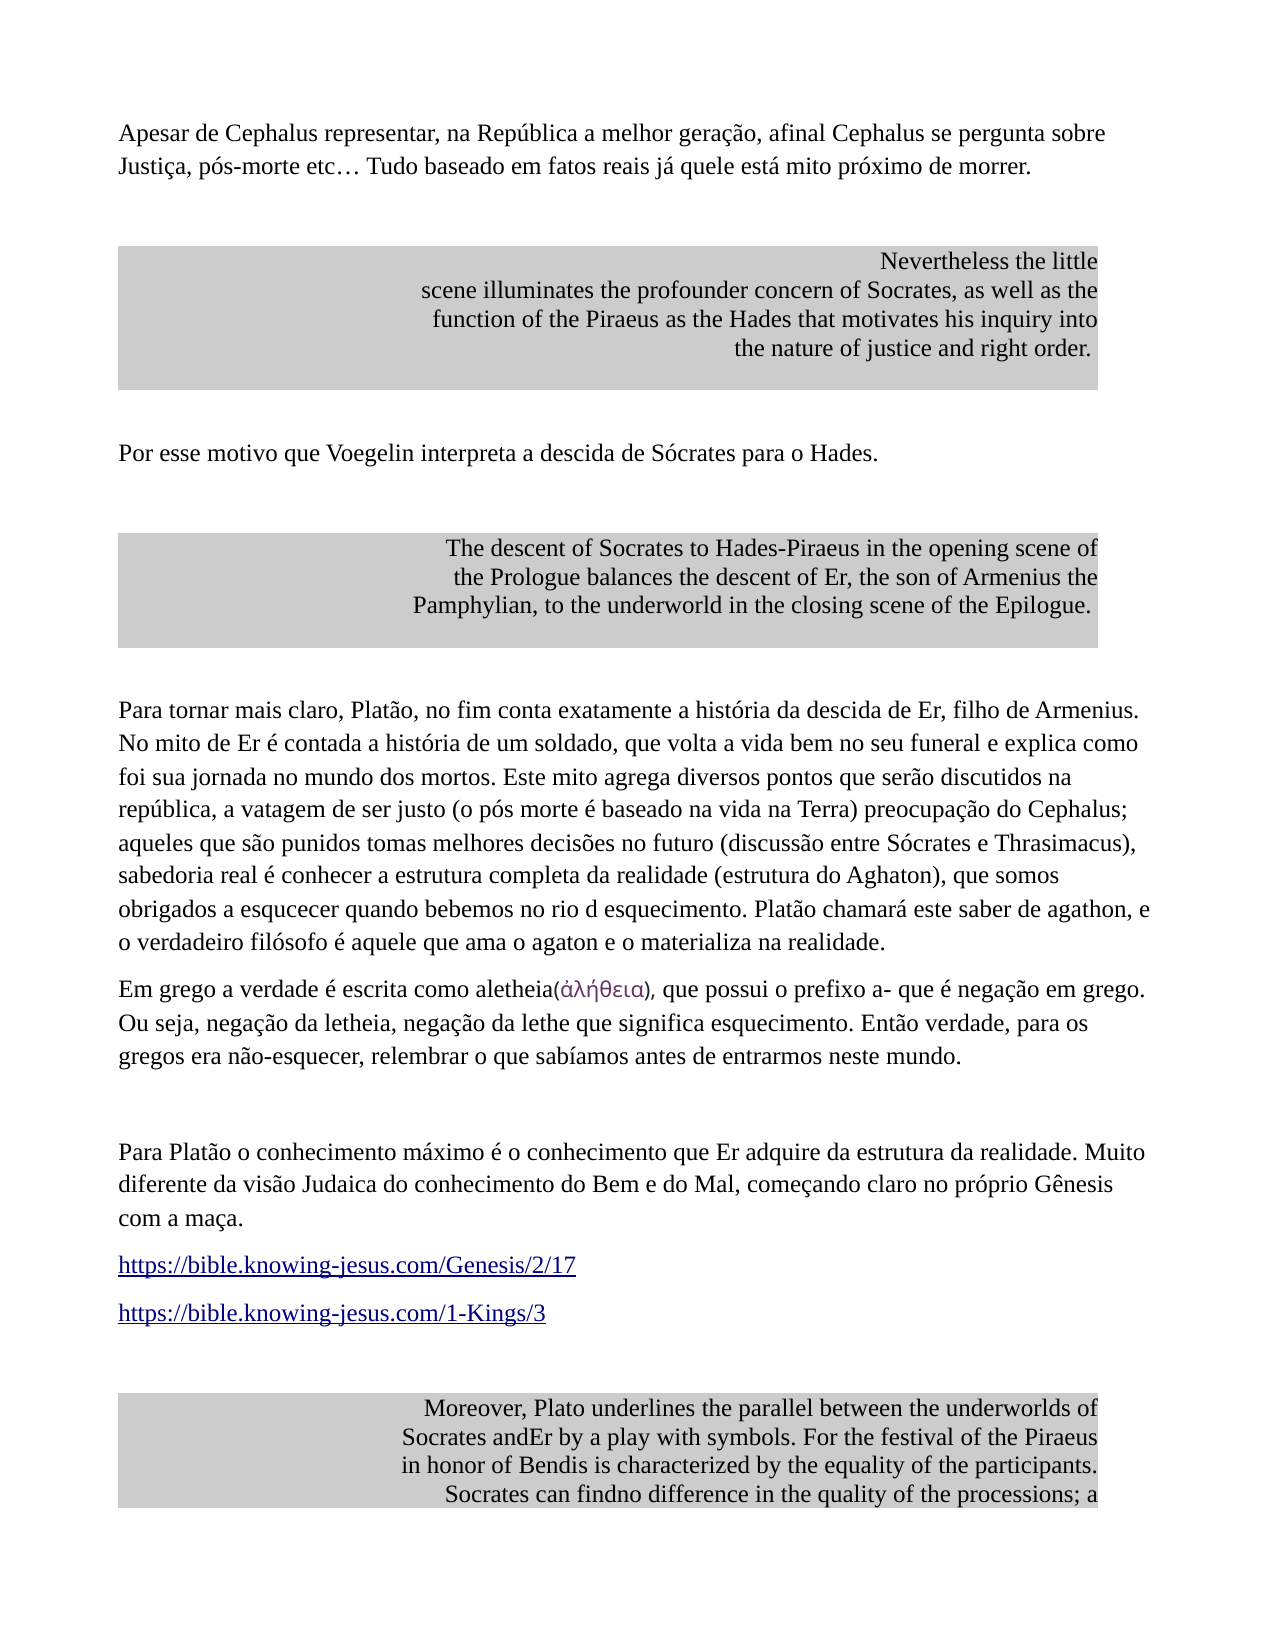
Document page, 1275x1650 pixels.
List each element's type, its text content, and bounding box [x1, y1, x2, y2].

text Nevertheless the little scene illuminates the profounder concern of Socrates, as well as the function of the Piraeus as the Hades that motivates his inquiry into the nature of justice and right order. [118, 246, 1098, 390]
text Por esse motivo que Voegelin interpreta a descida de Sócrates para o Hades. [118, 438, 1157, 466]
text https://bible.knowing-jesus.com/Genesis/2/17 [118, 1250, 1157, 1279]
text Moreover, Plato underlines the parallel between the underworlds of Socrates andEr by a play with symbols. For the festival of the Piraeus in honor of Bendis is characterized by the equality of the participants. Socrates can findno difference in the quality of the processions; a [118, 1393, 1098, 1508]
text Para Platão o conhecimento máximo é o conhecimento que Er adquire da estrutura da realidade. Muito diferente da visão Judaica do conhecimento do Bem e do Mal, começando claro no próprio Gênesis com a maça. [118, 1137, 1157, 1231]
text Em grego a verdade é escrita como aletheia(ἀλήθεια), que possui o prefixo a- que é negação em grego. Ou seja, negação da letheia, negação da lethe que significa esquecimento. Então verdade, para os gregos era não-esquecer, relembrar o que sabíamos antes de entrarmos neste mundo. [118, 974, 1157, 1070]
text https://bible.knowing-jesus.com/1-Kings/3 [118, 1298, 1157, 1327]
text Para tornar mais claro, Platão, no fim conta exatamente a história da descida de Er, filho de Armenius. No mito de Er é contada a história de um soldado, que volta a vida bem no seu funeral e explica como foi sua jornada no mundo dos mortos. Este mito agrega diversos pontos que serão discutidos na república, a vatagem de ser justo (o pós morte é baseado na vida na Terra) preocupação do Cephalus; aqueles que são punidos tomas melhores decisões no futuro (discussão entre Sócrates e Thrasimacus), sabedoria real é conhecer a estrutura completa da realidade (estrutura do Aghaton), que somos obrigados a esqucecer quando bebemos no rio d esquecimento. Platão chamará este saber de agathon, e o verdadeiro filósofo é aquele que ama o agaton e o materializa na realidade. [118, 696, 1157, 955]
text The descent of Socrates to Hades-Piraeus in the opening scene of the Prologue balances the descent of Er, the son of Armenius the Pamphylian, to the underworld in the closing scene of the Epilogue. [118, 533, 1098, 648]
text Apesar de Cephalus representar, na República a melhor geração, afinal Cephalus se pergunta sobre Justiça, pós-morte etc… Tudo baseado em fatos reais já quele está mito próximo de morrer. [118, 118, 1157, 180]
